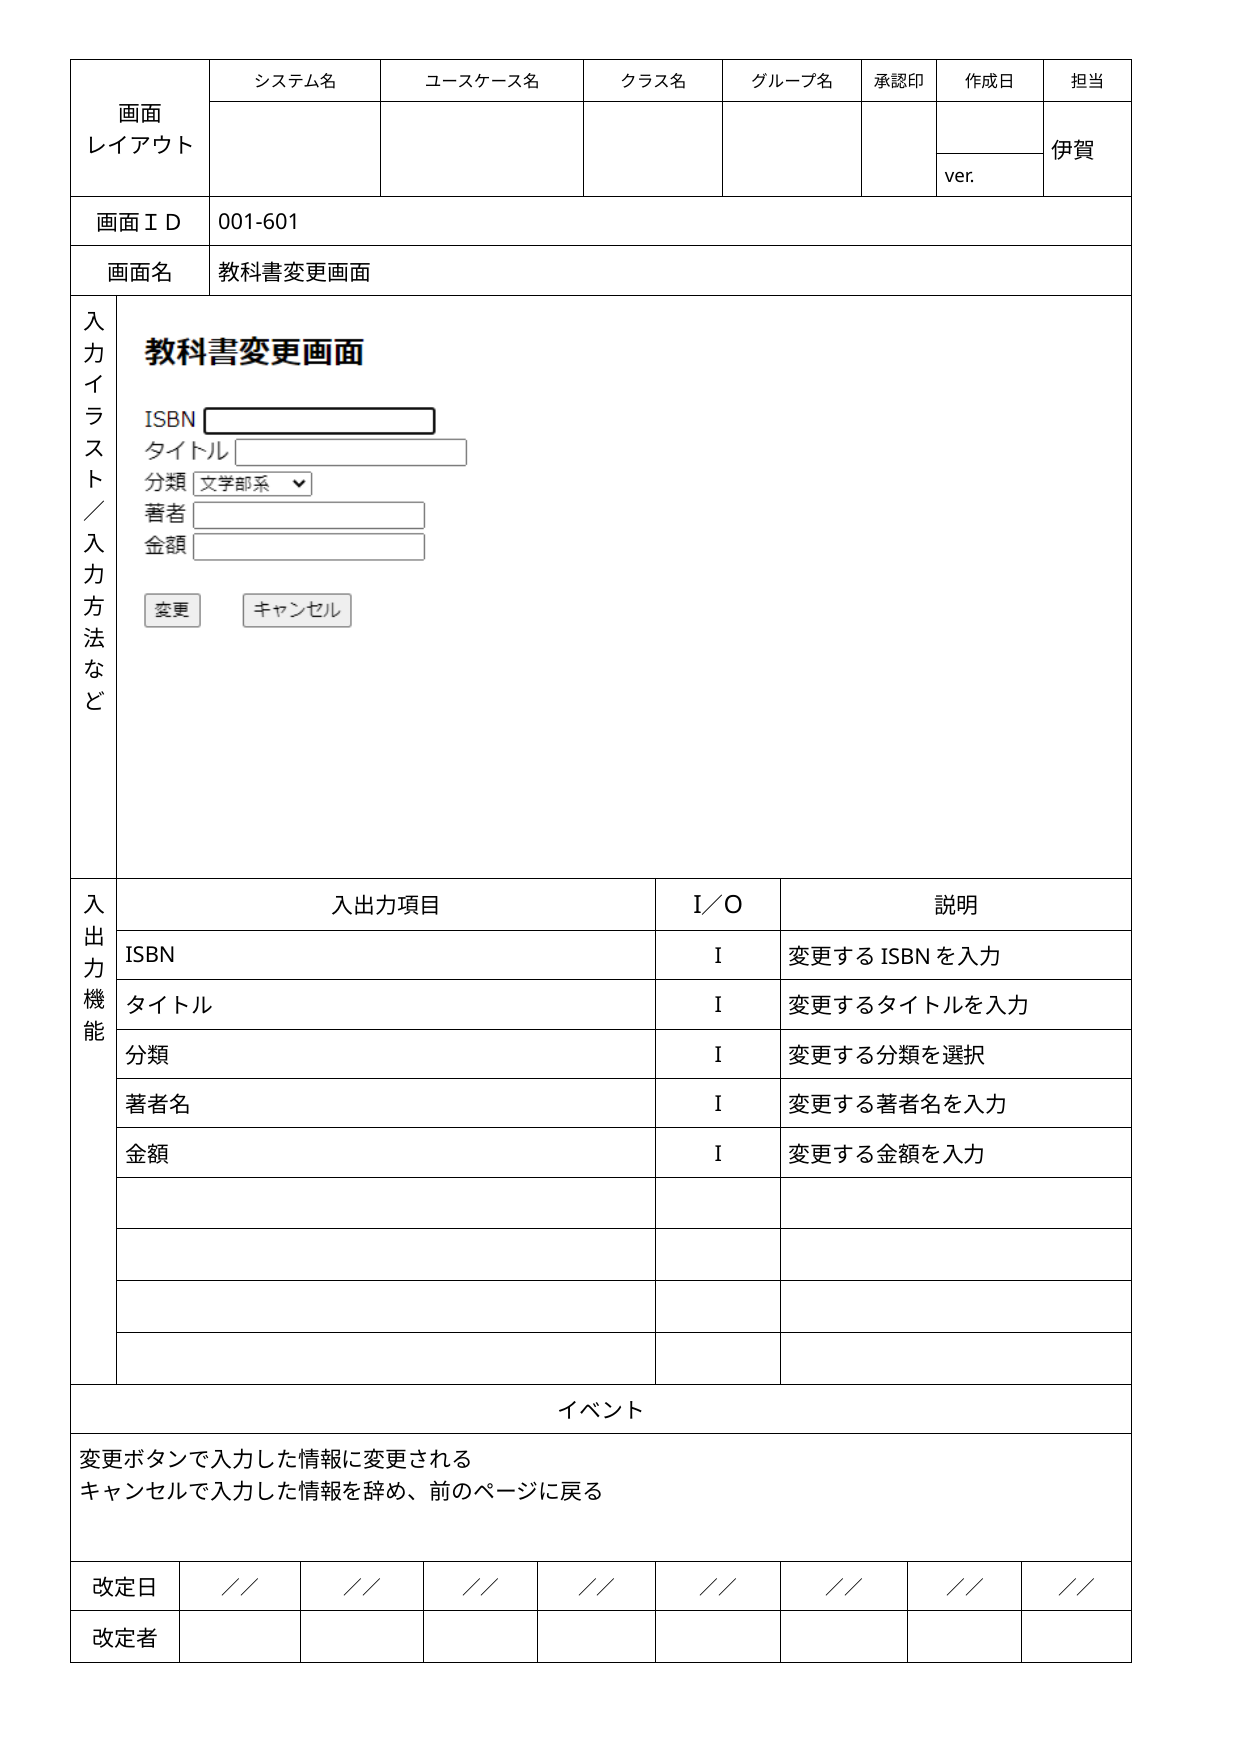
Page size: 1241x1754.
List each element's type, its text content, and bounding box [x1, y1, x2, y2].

table_cell [723, 102, 861, 196]
table_header ユースケース名 [381, 60, 583, 101]
table_cell [180, 1611, 300, 1662]
table_cell ／／ [301, 1562, 423, 1610]
table_cell タイトル [117, 980, 655, 1028]
table_cell [656, 1281, 780, 1332]
table_cell I [656, 1128, 780, 1177]
table_cell [424, 1611, 537, 1662]
table_cell 変更する分類を選択 [781, 1030, 1131, 1078]
table_header システム名 [210, 60, 380, 101]
table_cell [538, 1611, 655, 1662]
table_cell ／／ [180, 1562, 300, 1610]
table_cell 説明 [781, 879, 1131, 929]
table_cell I [656, 980, 780, 1028]
table_header グループ名 [723, 60, 861, 101]
table_cell [781, 1178, 1131, 1228]
table_cell [781, 1281, 1131, 1332]
table_cell [781, 1229, 1131, 1280]
table_cell I [656, 1079, 780, 1127]
table_cell [656, 1229, 780, 1280]
table_cell ／／ [1022, 1562, 1131, 1610]
table_cell [117, 1333, 655, 1384]
table_cell 分類 [117, 1030, 655, 1078]
table_cell [117, 1178, 655, 1228]
table_cell [656, 1611, 780, 1662]
table_cell I／O [656, 879, 780, 929]
table_cell ／／ [781, 1562, 907, 1610]
table_cell イベント [71, 1385, 1131, 1433]
table_cell [584, 102, 722, 196]
table_cell 改定日 [71, 1562, 179, 1610]
table_cell I [656, 1030, 780, 1078]
table_cell [117, 1281, 655, 1332]
table_cell 画面ＩＤ [71, 197, 209, 245]
table_cell ／／ [656, 1562, 780, 1610]
table_cell [117, 296, 1131, 878]
table_header 作成日 [937, 60, 1043, 101]
table_cell [781, 1611, 907, 1662]
table_cell 001-601 [210, 197, 1131, 245]
table_cell [862, 102, 936, 196]
table_cell [117, 1229, 655, 1280]
table_header 画面 レイアウト [71, 60, 209, 196]
table_cell 変更する著者名を入力 [781, 1079, 1131, 1127]
table_cell 金額 [117, 1128, 655, 1177]
table_cell 伊賀 [1044, 102, 1131, 196]
table_cell 変更ボタンで入力した情報に変更される キャンセルで入力した情報を辞め、前のページに戻る [71, 1434, 1131, 1561]
table_cell 入出力機能 [71, 879, 116, 1384]
table_cell [937, 102, 1043, 153]
table_cell 変更するタイトルを入力 [781, 980, 1131, 1028]
table_cell 変更するISBNを入力 [781, 931, 1131, 979]
table_cell [781, 1333, 1131, 1384]
table_cell 改定者 [71, 1611, 179, 1662]
table_header 承認印 [862, 60, 936, 101]
table_cell 教科書変更画面 [210, 246, 1131, 295]
table_cell ISBN [117, 931, 655, 979]
table_cell [381, 102, 583, 196]
table_cell [908, 1611, 1021, 1662]
table_cell 著者名 [117, 1079, 655, 1127]
table_cell 入出力項目 [117, 879, 655, 929]
table_header 担当 [1044, 60, 1131, 101]
table_cell [656, 1178, 780, 1228]
table_cell ／／ [424, 1562, 537, 1610]
table_cell ／／ [908, 1562, 1021, 1610]
table_cell 画面名 [71, 246, 209, 295]
table_cell ／／ [538, 1562, 655, 1610]
table_cell 入力イラスト／入力方法など [71, 296, 116, 878]
table_cell [1022, 1611, 1131, 1662]
table_cell ver. [937, 154, 1043, 196]
table_cell [210, 102, 380, 196]
table_cell I [656, 931, 780, 979]
table_cell [301, 1611, 423, 1662]
table_cell 変更する金額を入力 [781, 1128, 1131, 1177]
table_cell [656, 1333, 780, 1384]
table_header クラス名 [584, 60, 722, 101]
